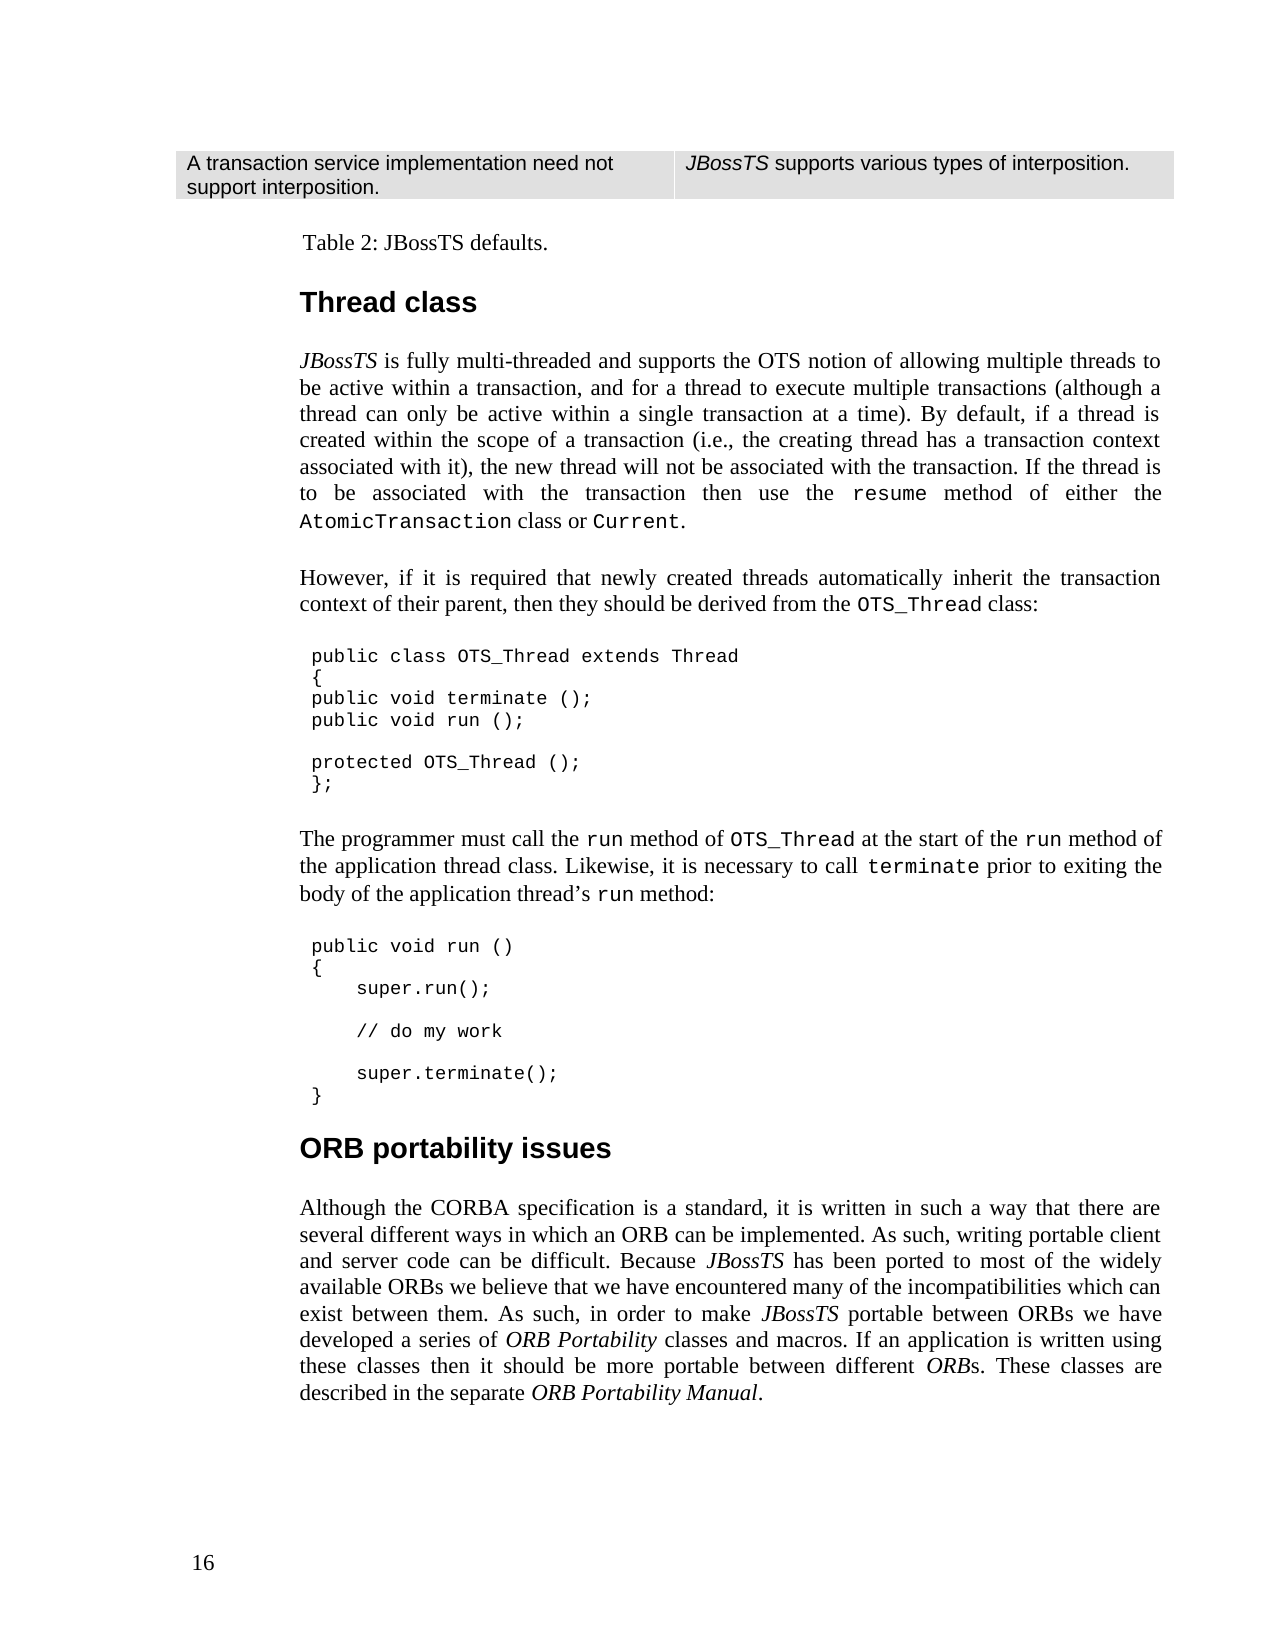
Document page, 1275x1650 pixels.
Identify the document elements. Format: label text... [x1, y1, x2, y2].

subtitle ORB portability issues [187, 1132, 1162, 1165]
table_cell JBossTS supports various types of interposition. [675, 151, 1174, 199]
subtitle Thread class [187, 285, 1162, 318]
text Table 2: JBossTS defaults. [302, 229, 1162, 256]
text However, if it is required that newly created threads automatically inherit the transaction context of their parent, then they should be derived from the OTS_Thread class: [299, 563, 1162, 617]
text JBossTS is fully multi-threaded and supports the OTS notion of allowing multiple threads to be active within a transaction, and for a thread to execute multiple transactions (although a thread can only be active within a single transaction at a time). By default, if a thread is created within the scope of a transaction (i.e., the creating thread has a transaction context associated with it), the new thread will not be associated with the transaction. If the thread is to be associated with the transaction then use the resume method of either the AtomicTransaction class or Current. [299, 347, 1162, 534]
text The programmer must call the run method of OTS_Thread at the start of the run method of the application thread class. Likewise, it is necessary to call terminate prior to exiting the body of the application thread’s run method: [299, 824, 1162, 907]
text public class OTS_Thread extends Thread { public void terminate (); public void run (); protected OTS_Thread (); }; [311, 647, 1162, 795]
text public void run () { super.run(); // do my work super.terminate(); } [311, 937, 1162, 1107]
table_cell A transaction service implementation need not support interposition. [176, 151, 674, 199]
text Although the CORBA specification is a standard, it is written in such a way that there are several different ways in which an ORB can be implemented. As such, writing portable client and server code can be difficult. Because JBossTS has been ported to most of the widely available ORBs we believe that we have encountered many of the incompatibilities which can exist between them. As such, in order to make JBossTS portable between ORBs we have developed a series of ORB Portability classes and macros. If an application is written using these classes then it should be more portable between different ORBs. These classes are described in the separate ORB Portability Manual. [299, 1194, 1162, 1405]
